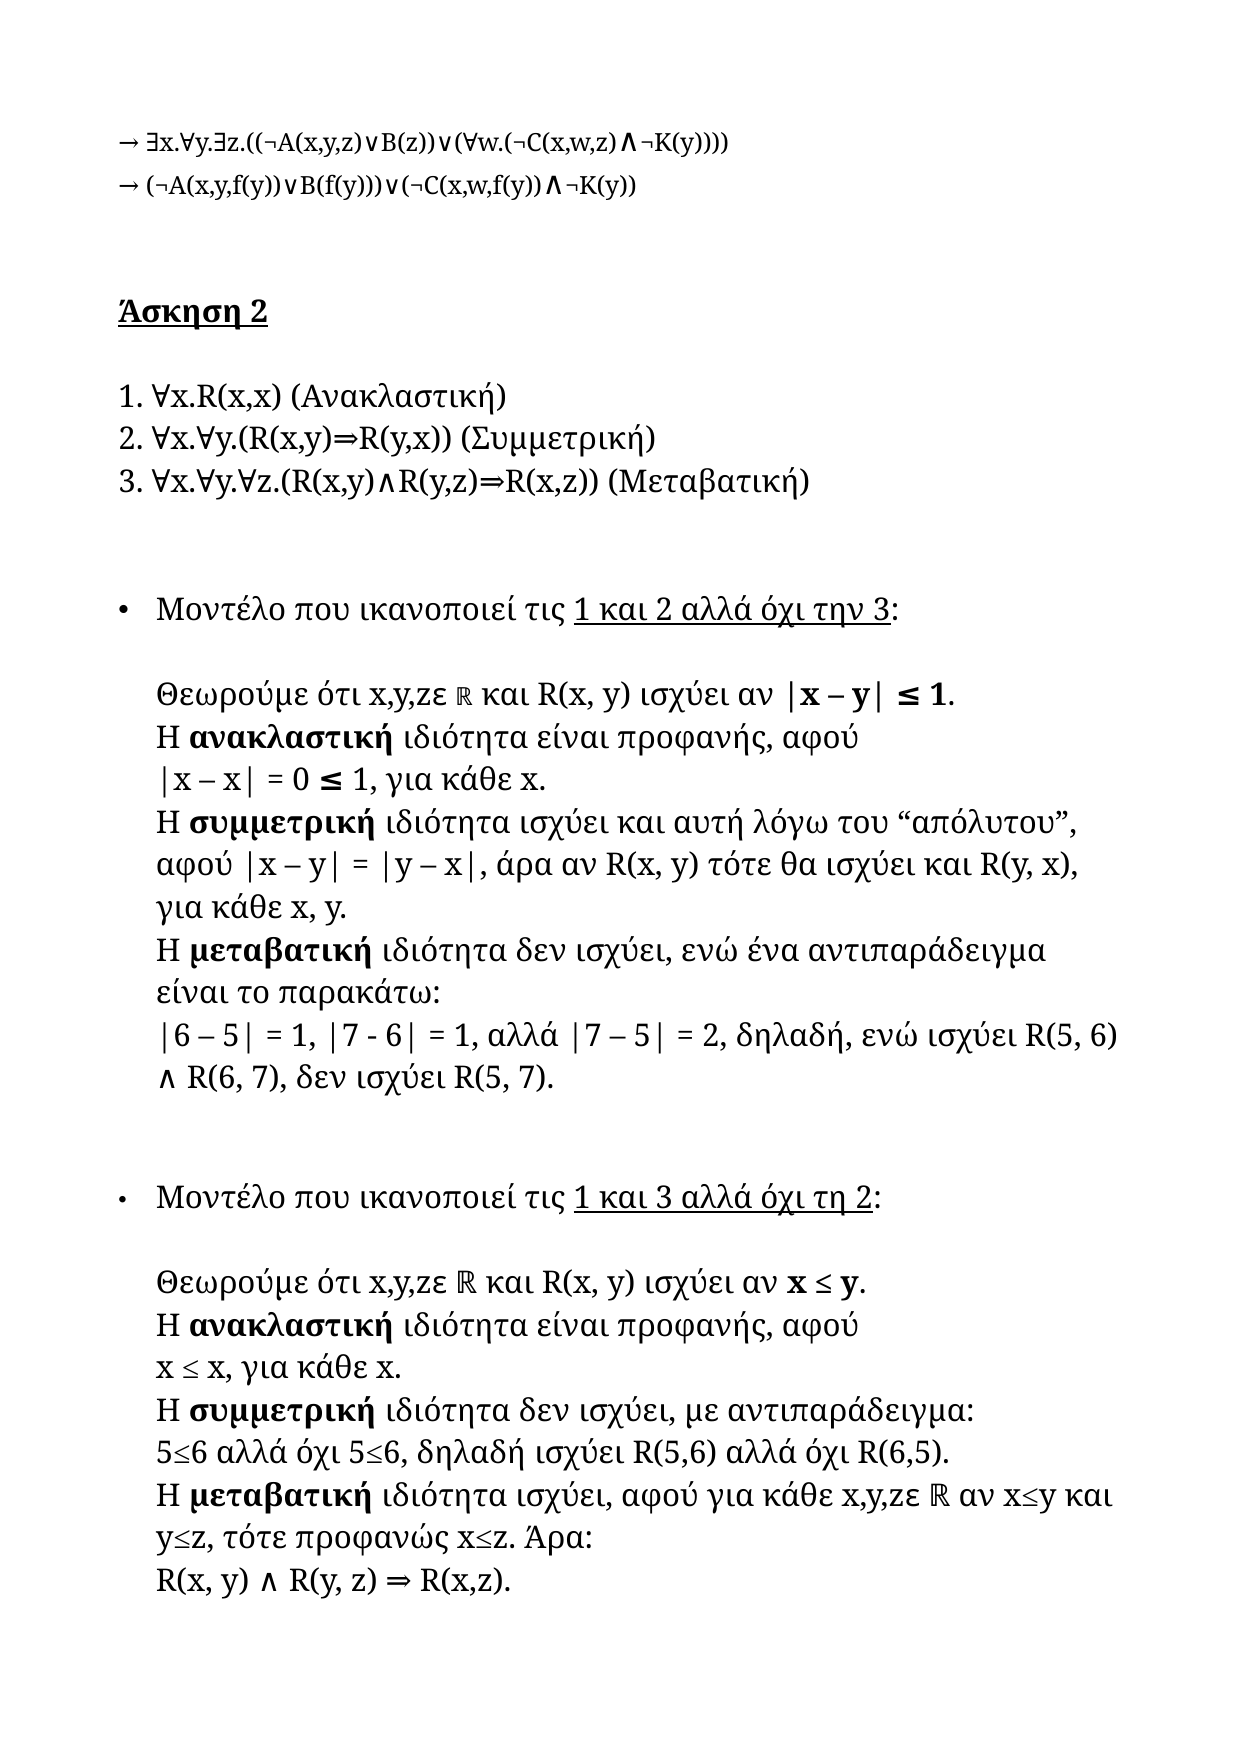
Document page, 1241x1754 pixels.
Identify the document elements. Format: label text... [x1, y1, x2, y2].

list Μοντέλο που ικανοποιεί τις 1 και 2 αλλά όχι την 3: [118, 587, 1122, 629]
text 2. ∀x.∀y.(R(x,y)⇒R(y,x)) (Συμμετρική) [118, 416, 1122, 459]
text 1. ∀x.R(x,x) (Ανακλαστική) [118, 374, 1122, 416]
text → ∃x.∀y.∃z.((¬A(x,y,z)∨B(z))∨(∀w.(¬C(x,w,z)∧¬K(y)))) [118, 118, 1122, 161]
list Θεωρούμε ότι x,y,zε ℝ και R(x, y) ισχύει αν |x – y| ≤ 1. Η ανακλαστική ιδιότητα είναι προφανής, αφού |x – x| = 0 ≤ 1, για κάθε x. Η συμμετρική ιδιότητα ισχύει και αυτή λόγω του “απόλυτου”, αφού |x – y| = |y – x|, άρα αν R(x, y) τότε θα ισχύει και R(y, x), για κάθε x, y. Η μεταβατική ιδιότητα δεν ισχύει, ενώ ένα αντιπαράδειγμα είναι το παρακάτω: |6 – 5| = 1, |7 - 6| = 1, αλλά |7 – 5| = 2, δηλαδή, ενώ ισχύει R(5, 6) ∧ R(6, 7), δεν ισχύει R(5, 7). [118, 629, 1122, 1175]
text Άσκηση 2 [118, 288, 1122, 331]
text 3. ∀x.∀y.∀z.(R(x,y)∧R(y,z)⇒R(x,z)) (Μεταβατική) [118, 459, 1122, 502]
list Μοντέλο που ικανοποιεί τις 1 και 3 αλλά όχι τη 2: Θεωρούμε ότι x,y,zε ℝ και R(x, y) ισχύει αν x ≤ y. Η ανακλαστική ιδιότητα είναι προφανής, αφού x ≤ x, για κάθε x. Η συμμετρική ιδιότητα δεν ισχύει, με αντιπαράδειγμα: 5≤6 αλλά όχι 5≤6, δηλαδή ισχύει R(5,6) αλλά όχι R(6,5). Η μεταβατική ιδιότητα ισχύει, αφού για κάθε x,y,zε ℝ αν x≤y και y≤z, τότε προφανώς x≤z. Άρα: R(x, y) ∧ R(y, z) ⇒ R(x,z). [118, 1175, 1122, 1601]
text → (¬A(x,y,f(y))∨B(f(y)))∨(¬C(x,w,f(y))∧¬K(y)) [118, 161, 1122, 203]
